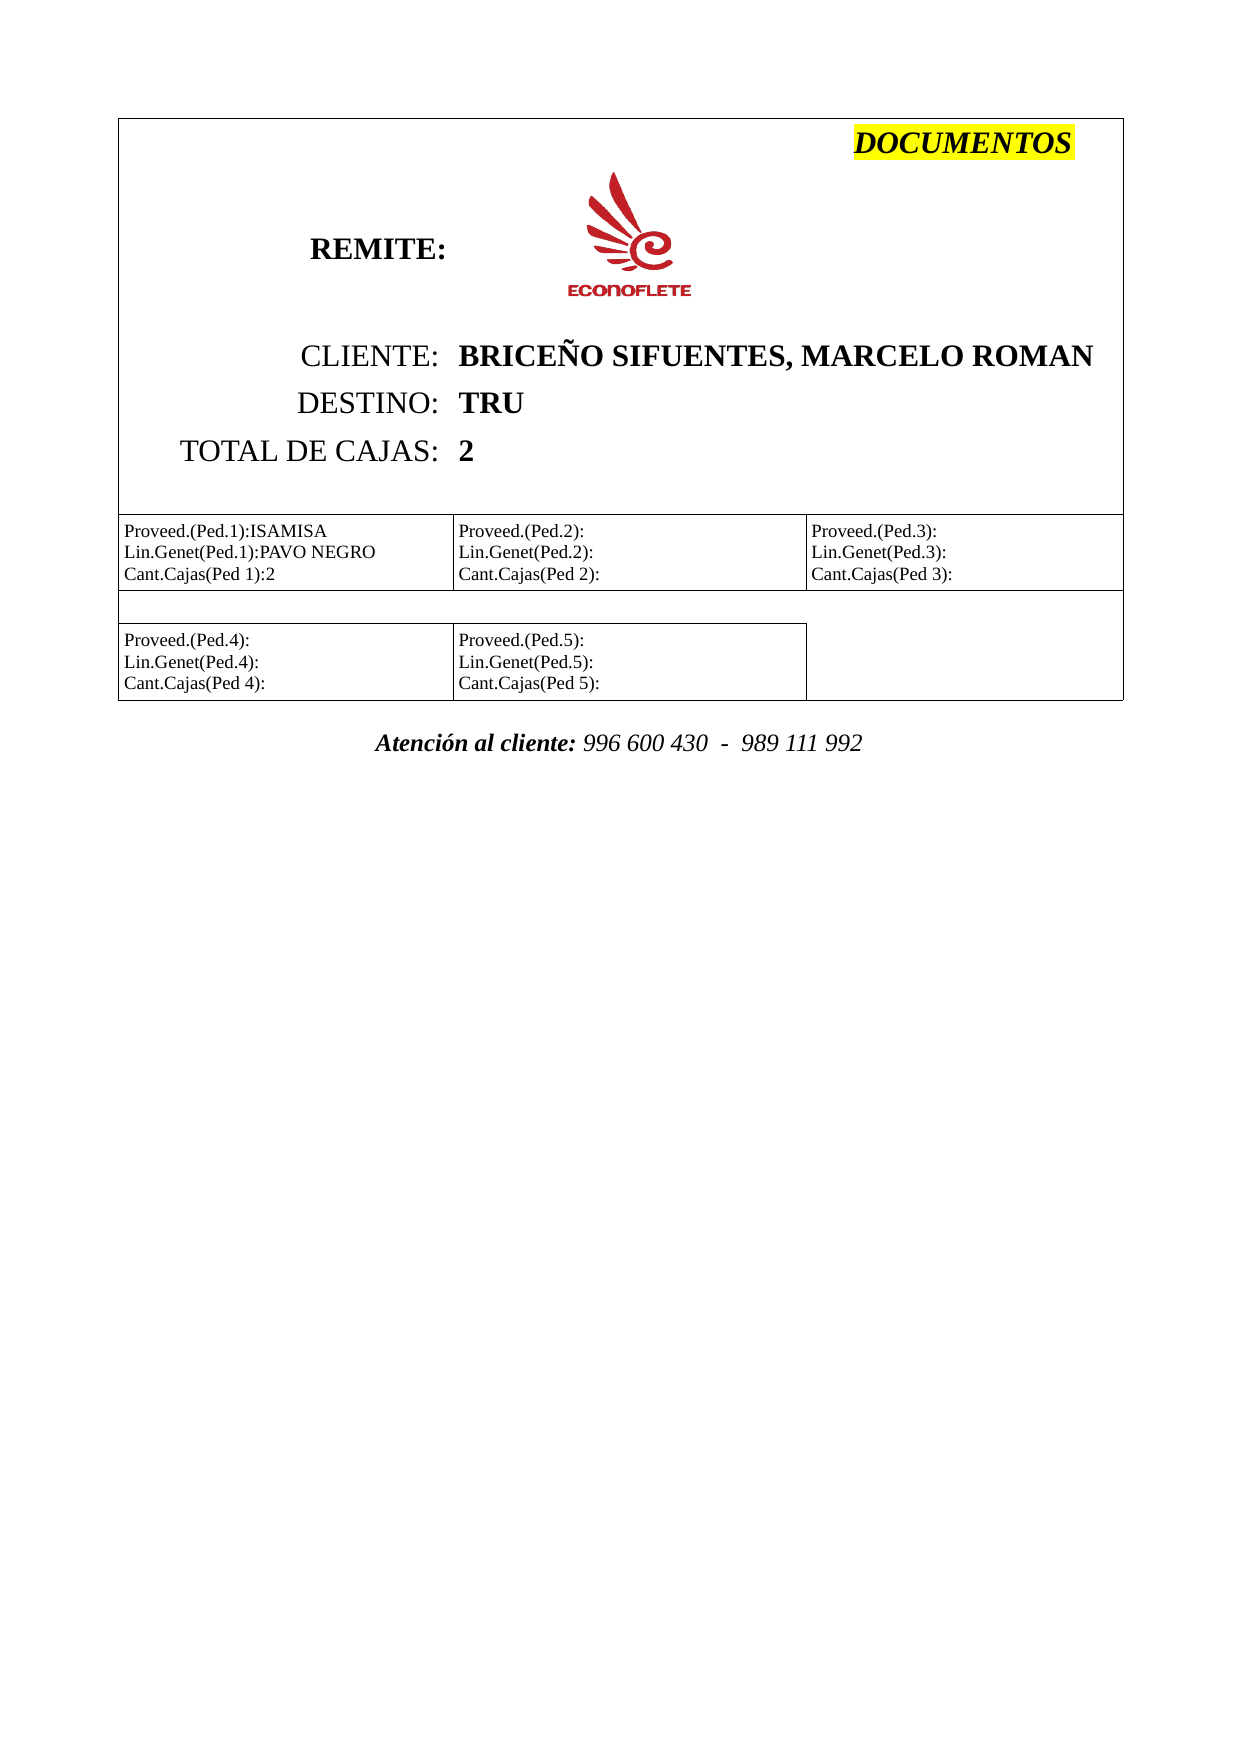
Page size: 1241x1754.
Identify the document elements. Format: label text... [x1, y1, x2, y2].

table_cell [119, 591, 453, 623]
table_cell Proveed.(Ped.3): Lin.Genet(Ped.3): Cant.Cajas(Ped 3): [807, 515, 1123, 590]
table_cell [453, 474, 806, 514]
table_cell [806, 591, 1123, 623]
table_cell [806, 379, 1123, 426]
table_cell CLIENTE: [119, 332, 453, 379]
table_cell [453, 591, 806, 623]
table_header [119, 119, 453, 166]
table_header DOCUMENTOS [806, 119, 1123, 166]
picture [552, 171, 707, 297]
table_cell 2 [453, 426, 1123, 474]
text Atención al cliente: 996 600 430 - 989 111 992 [118, 728, 1122, 757]
table_cell BRICEÑO SIFUENTES, MARCELO ROMAN [453, 332, 1123, 379]
table_cell TRU [453, 379, 806, 426]
table_cell REMITE: [119, 166, 453, 332]
table_cell [119, 474, 453, 514]
table_cell TOTAL DE CAJAS: [119, 426, 453, 474]
table_cell [807, 623, 1123, 699]
table_header [453, 119, 806, 166]
table_cell Proveed.(Ped.4): Lin.Genet(Ped.4): Cant.Cajas(Ped 4): [119, 624, 453, 699]
table_cell [453, 166, 806, 332]
table_cell Proveed.(Ped.2): Lin.Genet(Ped.2): Cant.Cajas(Ped 2): [454, 515, 806, 590]
table_cell DESTINO: [119, 379, 453, 426]
table_cell Proveed.(Ped.5): Lin.Genet(Ped.5): Cant.Cajas(Ped 5): [454, 624, 806, 699]
table_cell [806, 474, 1123, 514]
table_cell [806, 166, 1123, 332]
table_cell Proveed.(Ped.1):ISAMISA Lin.Genet(Ped.1):PAVO NEGRO Cant.Cajas(Ped 1):2 [119, 515, 453, 590]
